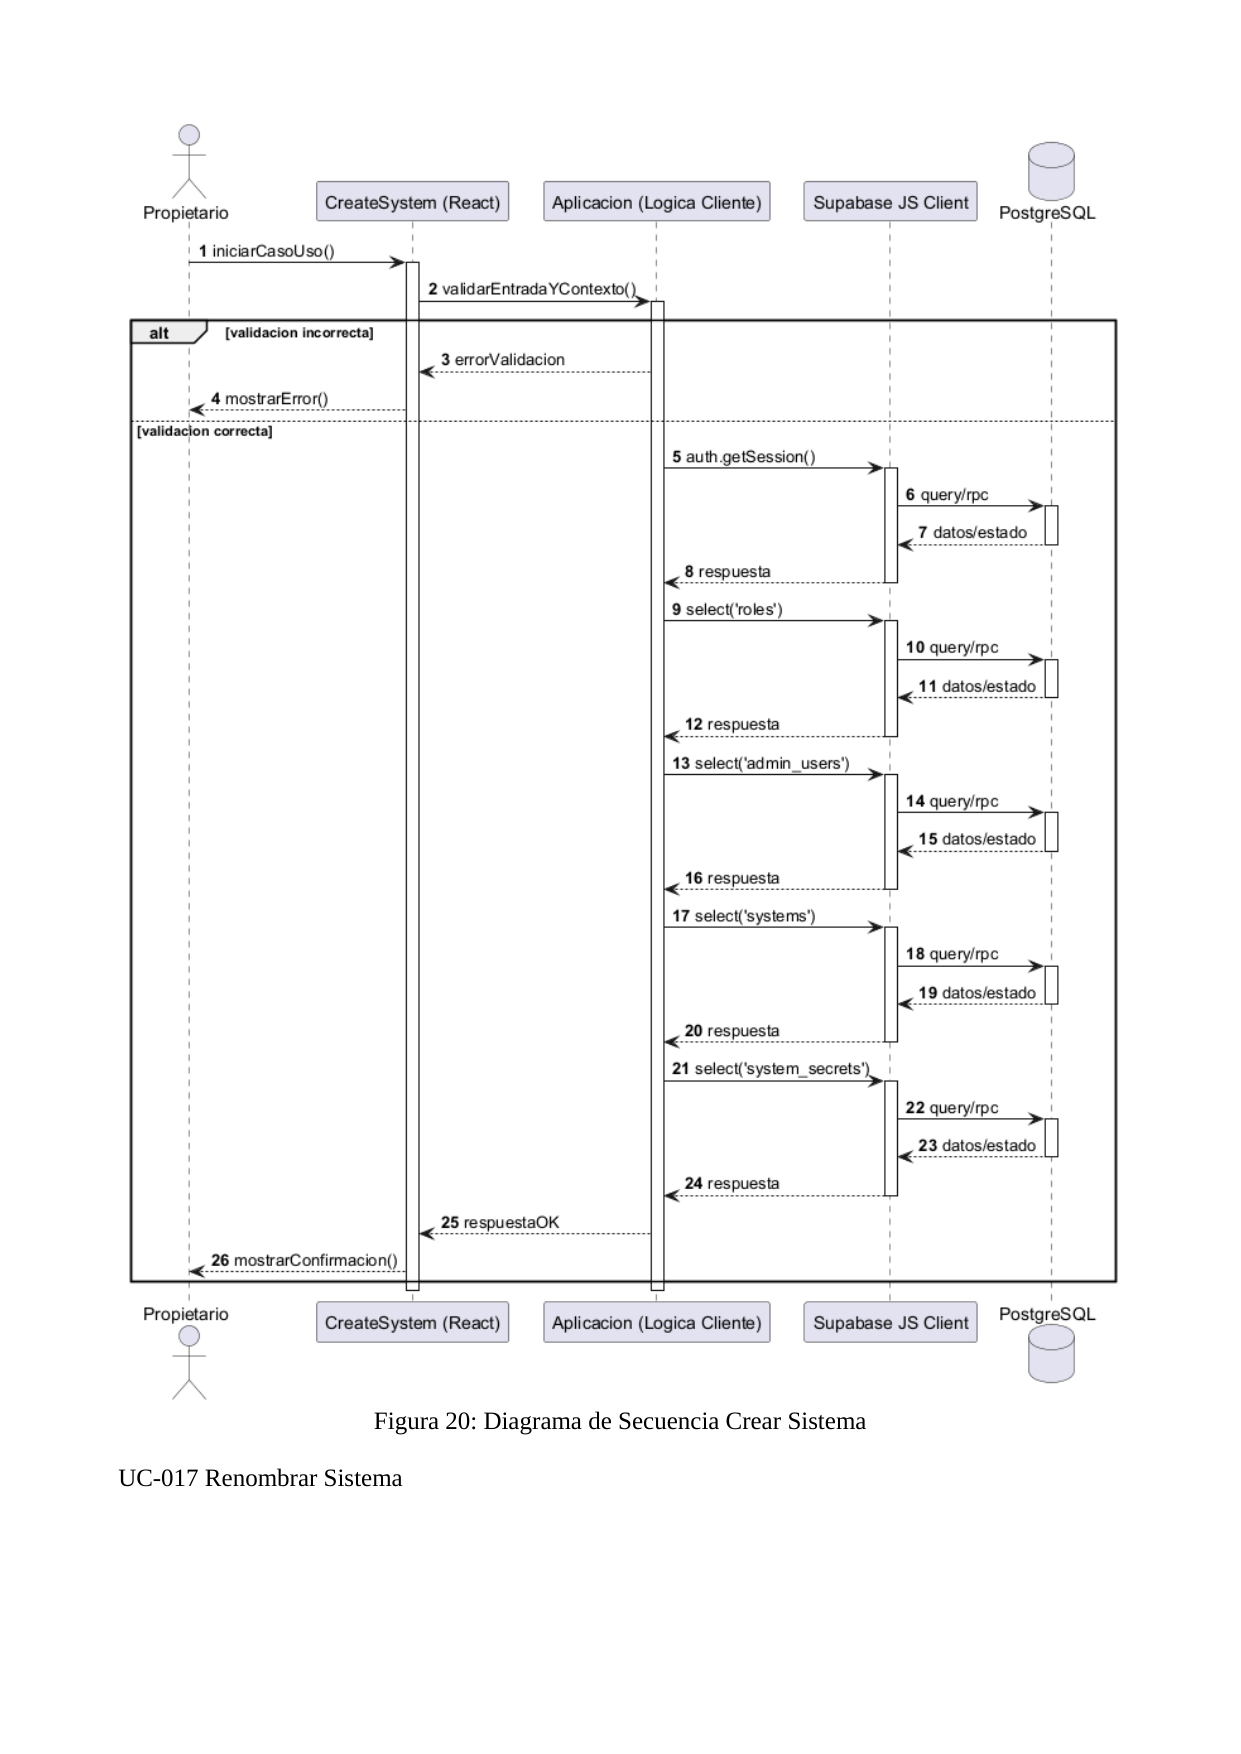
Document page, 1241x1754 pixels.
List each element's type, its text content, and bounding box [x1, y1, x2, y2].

text UC-017 Renombrar Sistema [118, 1463, 1122, 1492]
text Figura 20: Diagrama de Secuencia Crear Sistema [118, 1406, 1122, 1434]
picture [118, 118, 1123, 1406]
